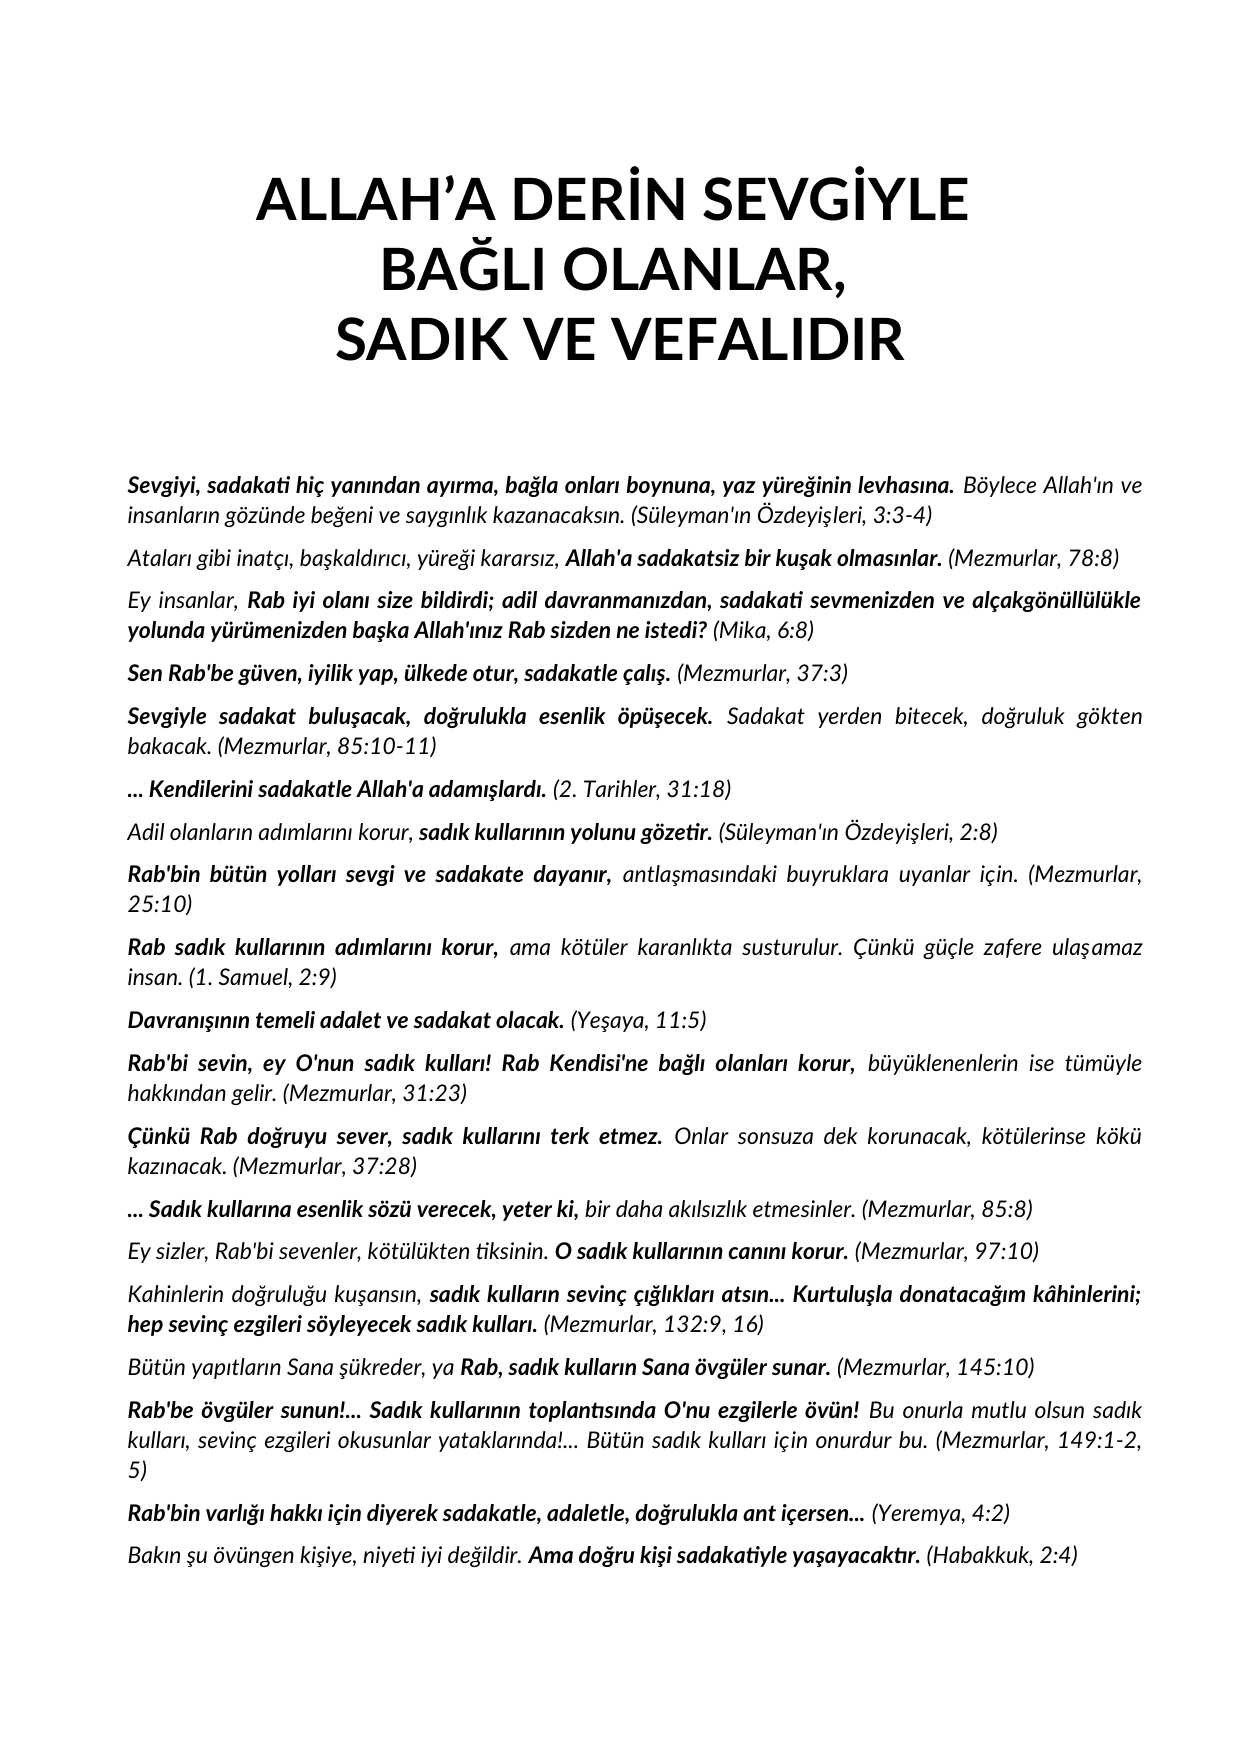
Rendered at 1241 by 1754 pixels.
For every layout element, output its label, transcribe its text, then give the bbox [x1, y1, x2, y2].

text Rab sadık kullarının adımlarını korur, ama kötüler karanlıkta susturulur. Çünkü güçle zafere ulaşamaz insan. (1. Samuel, 2:9) [127, 933, 1143, 991]
text Rab'bi sevin, ey O'nun sadık kulları! Rab Kendisi'ne bağlı olanları korur, büyüklenenlerin ise tümüyle hakkından gelir. (Mezmurlar, 31:23) [127, 1048, 1143, 1106]
text Sen Rab'be güven, iyilik yap, ülkede otur, sadakatle çalış. (Mezmurlar, 37:3) [127, 659, 1143, 686]
text Rab'be övgüler sunun!... Sadık kullarının toplantısında O'nu ezgilerle övün! Bu onurla mutlu olsun sadık kulları, sevinç ezgileri okusunlar yataklarında!... Bütün sadık kulları için onurdur bu. (Mezmurlar, 149:1-2, 5) [127, 1395, 1143, 1483]
text Ey insanlar, Rab iyi olanı size bildirdi; adil davranmanızdan, sadakati sevmenizden ve alçakgönüllülükle yolunda yürümenizden başka Allah'ınız Rab sizden ne istedi? (Mika, 6:8) [127, 586, 1143, 644]
text Ataları gibi inatçı, başkaldırıcı, yüreği kararsız, Allah'a sadakatsiz bir kuşak olmasınlar. (Mezmurlar, 78:8) [127, 543, 1143, 571]
text ... Kendilerini sadakatle Allah'a adamışlardı. (2. Tarihler, 31:18) [127, 774, 1143, 802]
text ... Sadık kullarına esenlik sözü verecek, yeter ki, bir daha akılsızlık etmesinler. (Mezmurlar, 85:8) [127, 1194, 1143, 1222]
text Adil olanların adımlarını korur, sadık kullarının yolunu gözetir. (Süleyman'ın Özdeyişleri, 2:8) [127, 817, 1143, 845]
text Ey sizler, Rab'bi sevenler, kötülükten tiksinin. O sadık kullarının canını korur. (Mezmurlar, 97:10) [127, 1237, 1143, 1264]
text Sevgiyi, sadakati hiç yanından ayırma, bağla onları boynuna, yaz yüreğinin levhasına. Böylece Allah'ın ve insanların gözünde beğeni ve saygınlık kazanacaksın. (Süleyman'ın Özdeyişleri, 3:3-4) [127, 470, 1143, 528]
text Davranışının temeli adalet ve sadakat olacak. (Yeşaya, 11:5) [127, 1006, 1143, 1033]
subtitle ALLAH’A DERİN SEVGİYLE BAĞLI OLANLAR, SADIK VE VEFALIDIR [75, 162, 1165, 372]
text Kahinlerin doğruluğu kuşansın, sadık kulların sevinç çığlıkları atsın... Kurtuluşla donatacağım kâhinlerini; hep sevinç ezgileri söyleyecek sadık kulları. (Mezmurlar, 132:9, 16) [127, 1280, 1143, 1337]
text Sevgiyle sadakat buluşacak, doğrulukla esenlik öpüşecek. Sadakat yerden bitecek, doğruluk gökten bakacak. (Mezmurlar, 85:10-11) [127, 702, 1143, 759]
text Bütün yapıtların Sana şükreder, ya Rab, sadık kulların Sana övgüler sunar. (Mezmurlar, 145:10) [127, 1353, 1143, 1380]
text Rab'bin bütün yolları sevgi ve sadakate dayanır, antlaşmasındaki buyruklara uyanlar için. (Mezmurlar, 25:10) [127, 860, 1143, 918]
text Çünkü Rab doğruyu sever, sadık kullarını terk etmez. Onlar sonsuza dek korunacak, kötülerinse kökü kazınacak. (Mezmurlar, 37:28) [127, 1121, 1143, 1179]
text Rab'bin varlığı hakkı için diyerek sadakatle, adaletle, doğrulukla ant içersen... (Yeremya, 4:2) [127, 1498, 1143, 1526]
text Bakın şu övüngen kişiye, niyeti iyi değildir. Ama doğru kişi sadakatiyle yaşayacaktır. (Habakkuk, 2:4) [127, 1541, 1143, 1569]
